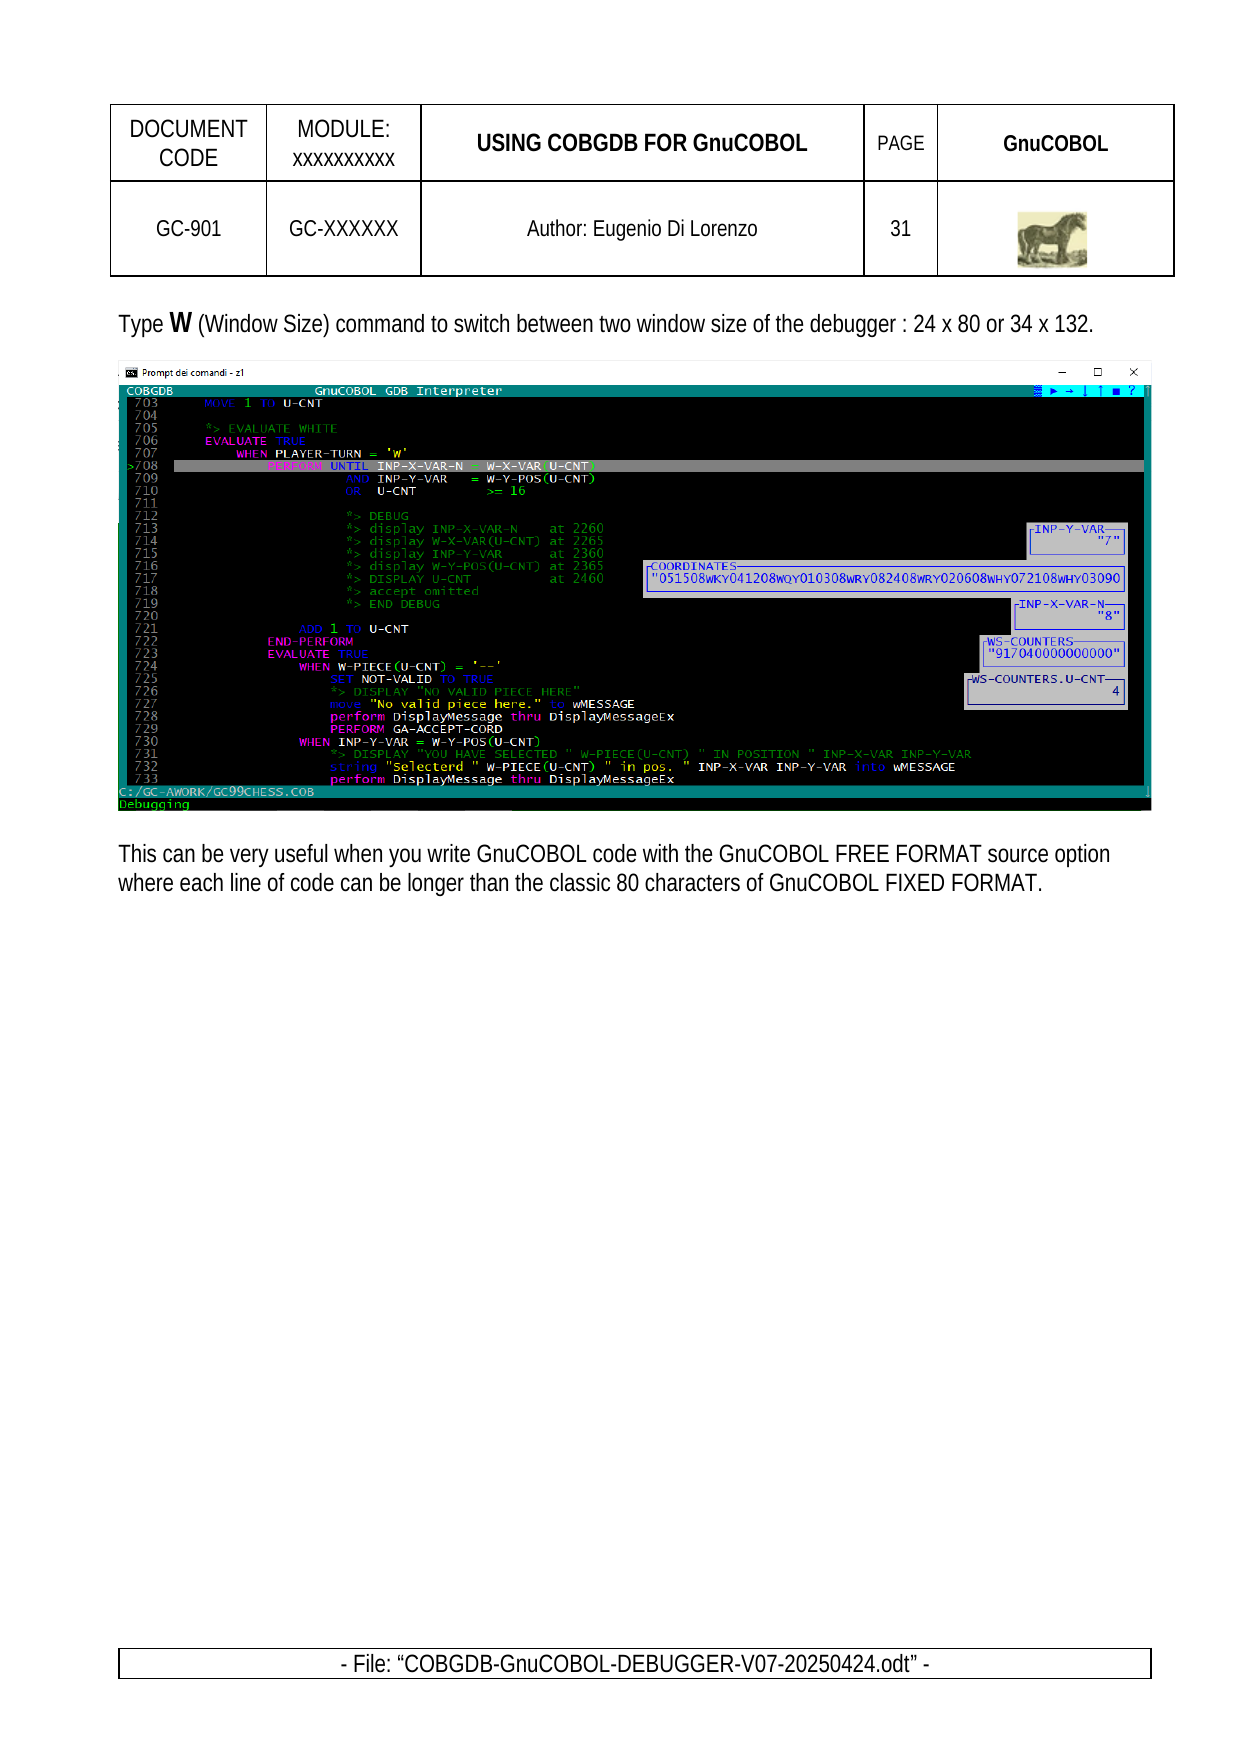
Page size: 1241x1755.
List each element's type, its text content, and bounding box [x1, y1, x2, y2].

text This can be very useful when you write GnuCOBOL code with the GnuCOBOL FREE FORMAT source option where each line of code can be longer than the classic 80 characters of GnuCOBOL FIXED FORMAT. [118, 839, 1152, 896]
text Type W (Window Size) command to switch between two window size of the debugger : 24 x 80 or 34 x 132. [118, 305, 1152, 339]
